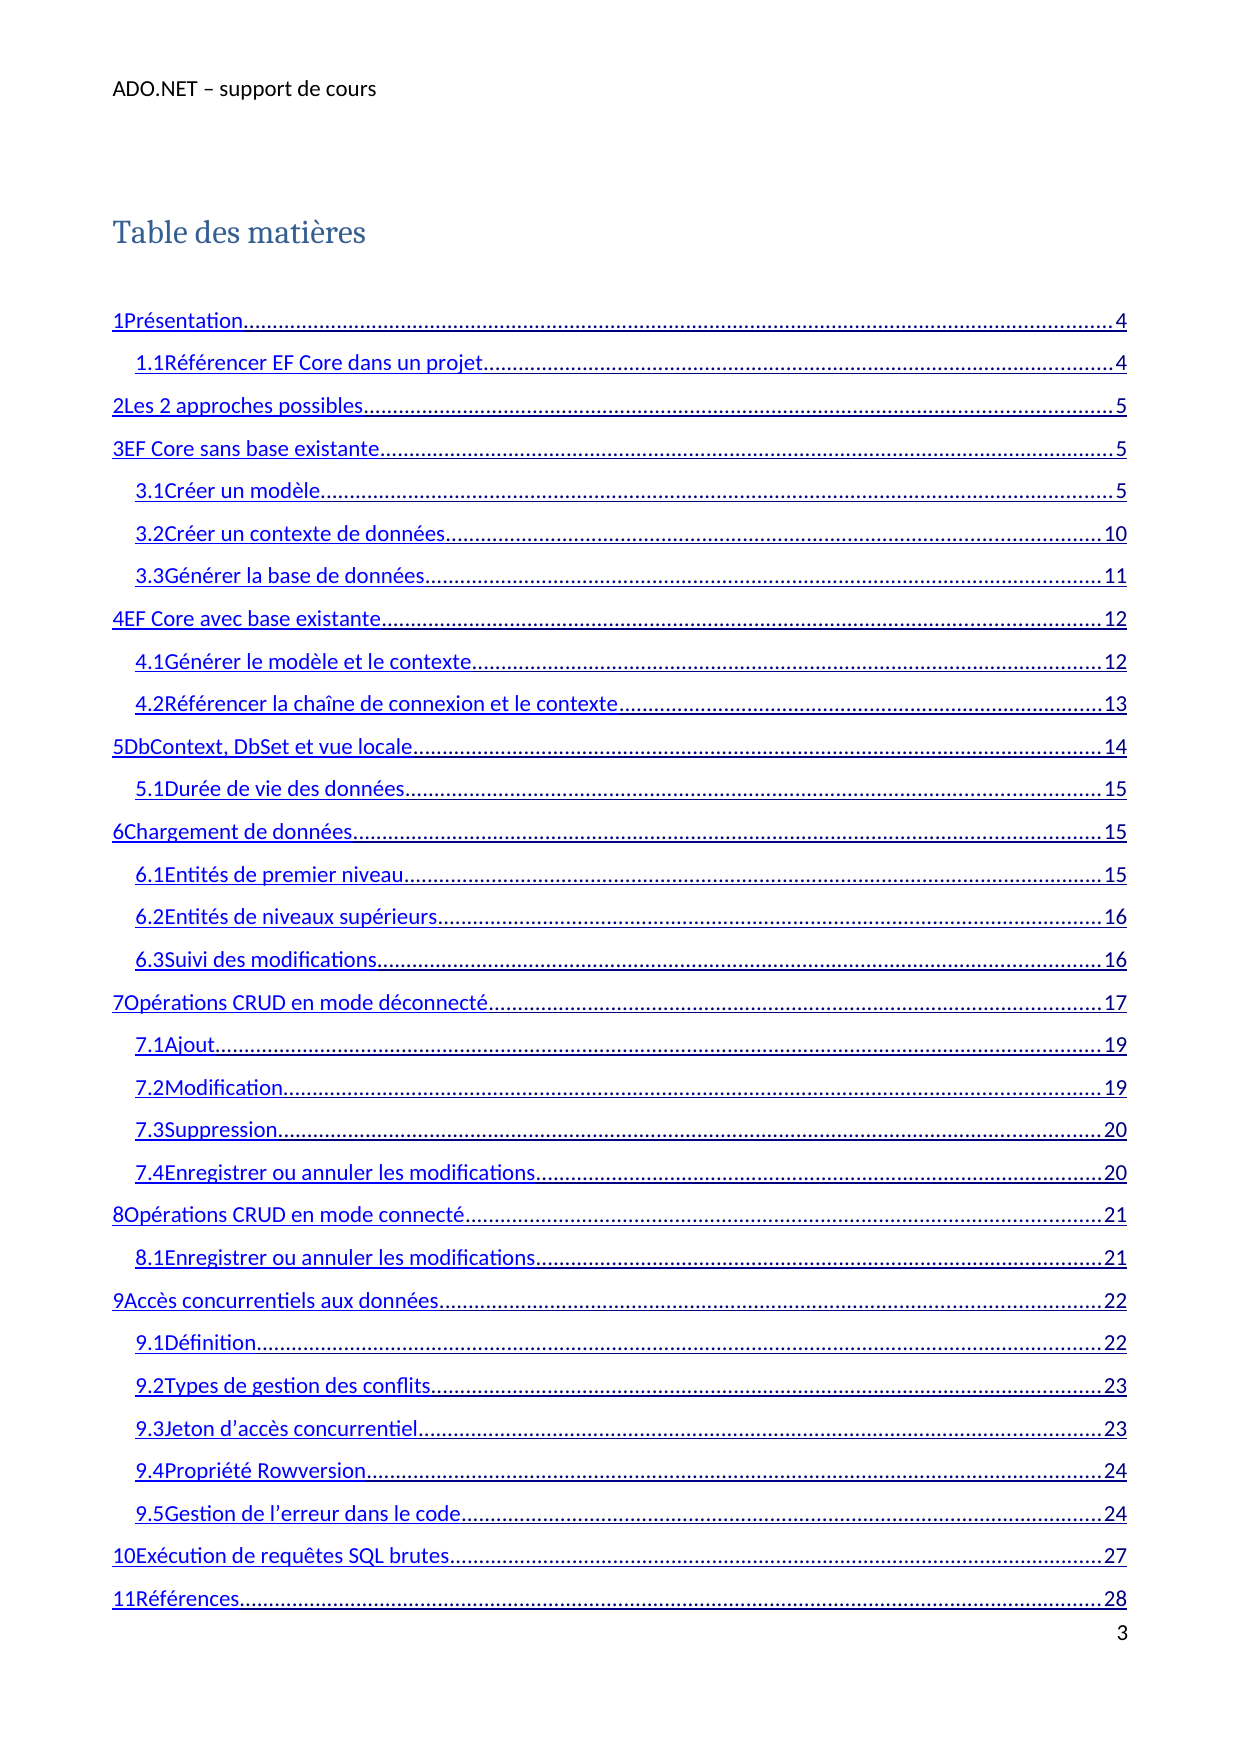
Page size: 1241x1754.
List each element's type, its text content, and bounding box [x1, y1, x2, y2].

text 10 Exécution de requêtes SQL brutes 27 [112, 1541, 1128, 1569]
text 3 EF Core sans base existante 5 [112, 434, 1128, 462]
text Table des matières [112, 214, 1128, 252]
text 2 Les 2 approches possibles 5 [112, 391, 1128, 419]
text 8 Opérations CRUD en mode connecté 21 [112, 1201, 1128, 1229]
text 4.2 Référencer la chaîne de connexion et le contexte 13 [135, 689, 1128, 717]
text 7.4 Enregistrer ou annuler les modifications 20 [135, 1158, 1128, 1186]
text 4.1 Générer le modèle et le contexte 12 [135, 647, 1128, 675]
text 3.1 Créer un modèle 5 [135, 476, 1128, 504]
text 9.4 Propriété Rowversion 24 [135, 1456, 1128, 1484]
text 9.2 Types de gestion des conflits 23 [135, 1371, 1128, 1399]
text 9.5 Gestion de l’erreur dans le code 24 [135, 1499, 1128, 1527]
text 9.3 Jeton d’accès concurrentiel 23 [135, 1414, 1128, 1442]
text 11 Références 28 [112, 1584, 1128, 1612]
text 6.2 Entités de niveaux supérieurs 16 [135, 902, 1128, 930]
text 6 Chargement de données 15 [112, 817, 1128, 845]
text 5 DbContext, DbSet et vue locale 14 [112, 732, 1128, 760]
text 1.1 Référencer EF Core dans un projet 4 [135, 348, 1128, 377]
text 6.3 Suivi des modifications 16 [135, 945, 1128, 973]
text 6.1 Entités de premier niveau 15 [135, 860, 1128, 888]
text 1 Présentation 4 [112, 306, 1128, 334]
text 7.2 Modification 19 [135, 1073, 1128, 1101]
text 7.1 Ajout 19 [135, 1030, 1128, 1058]
text 7 Opérations CRUD en mode déconnecté 17 [112, 988, 1128, 1016]
text 9 Accès concurrentiels aux données 22 [112, 1286, 1128, 1314]
text 3.2 Créer un contexte de données 10 [135, 519, 1128, 547]
text 3.3 Générer la base de données 11 [135, 562, 1128, 589]
text 4 EF Core avec base existante 12 [112, 604, 1128, 632]
text 5.1 Durée de vie des données 15 [135, 774, 1128, 803]
text 7.3 Suppression 20 [135, 1115, 1128, 1143]
text 9.1 Définition 22 [135, 1328, 1128, 1356]
text 8.1 Enregistrer ou annuler les modifications 21 [135, 1243, 1128, 1271]
